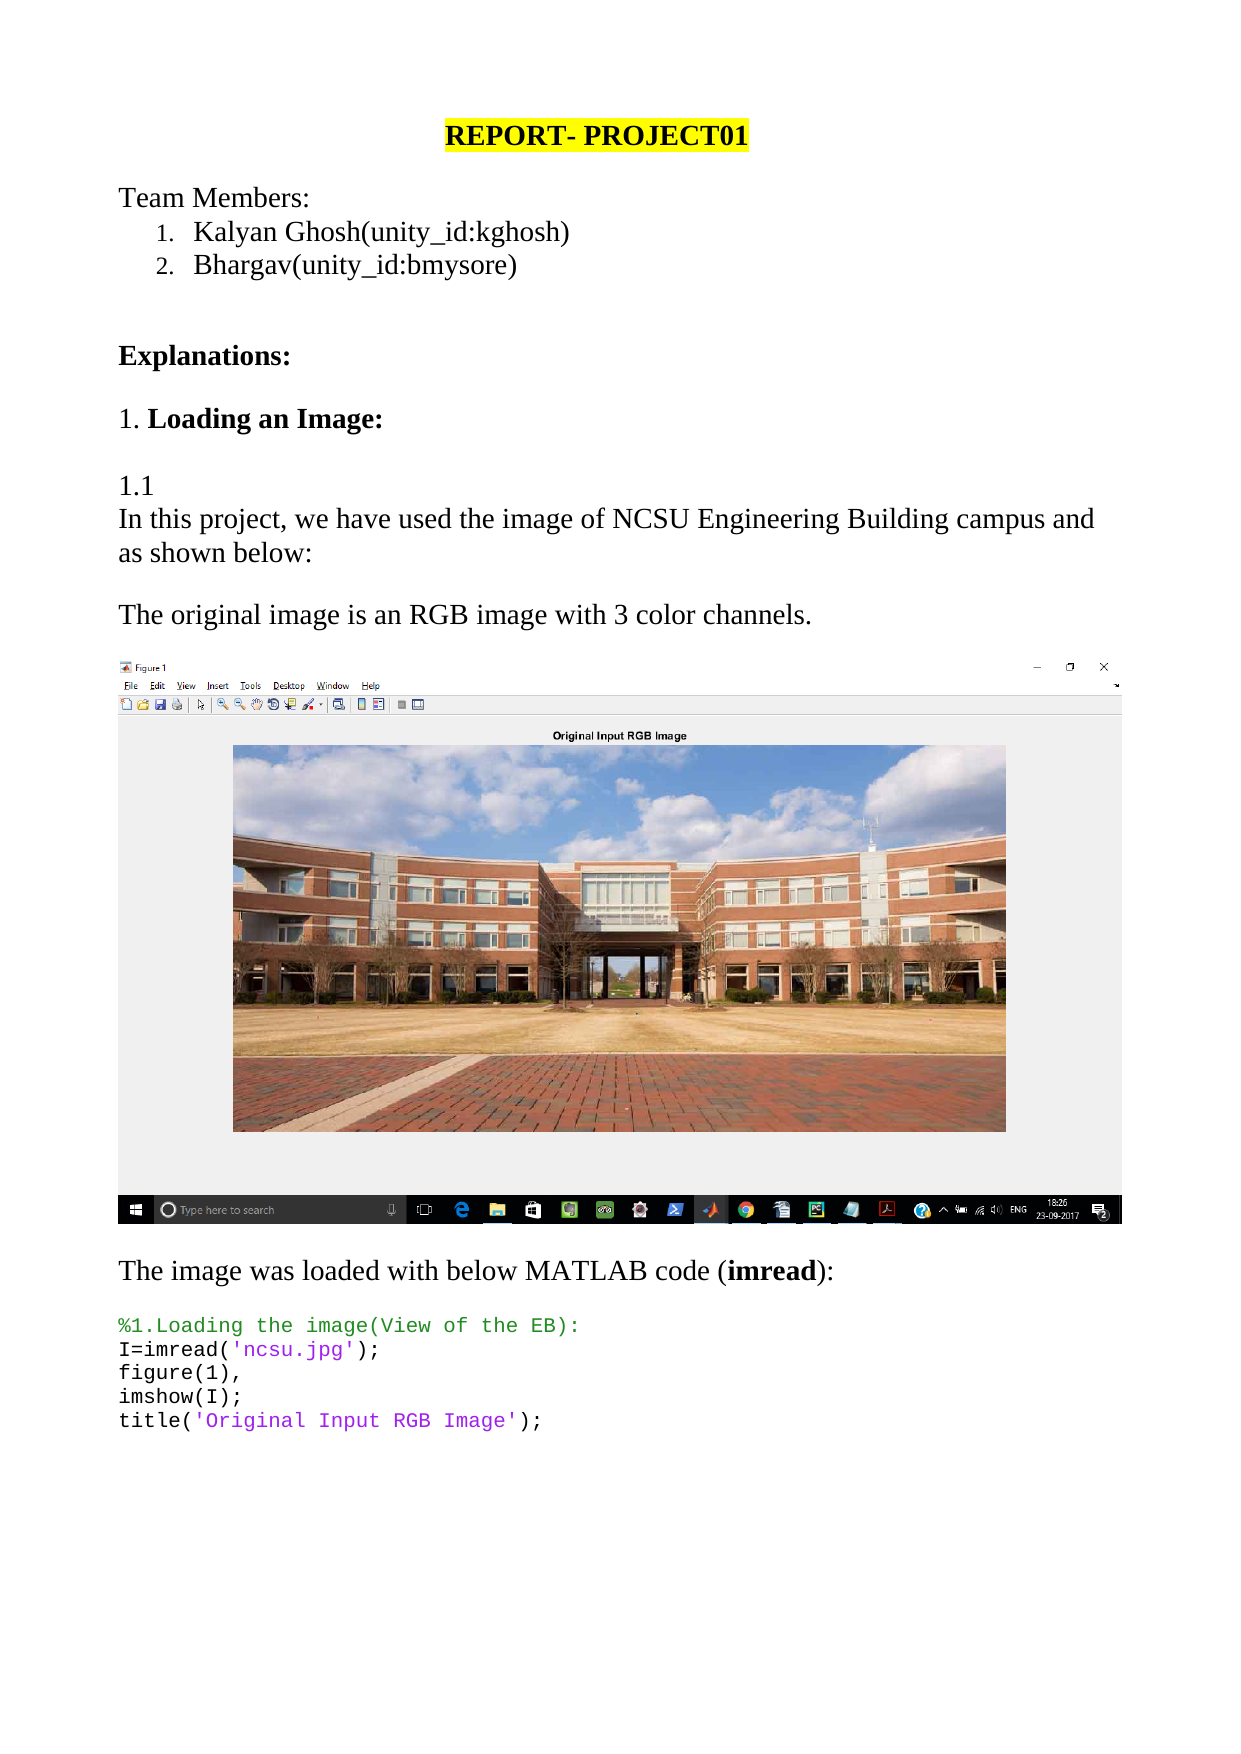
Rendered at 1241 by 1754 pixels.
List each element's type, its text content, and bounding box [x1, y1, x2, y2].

list Kalyan Ghosh(unity_id:kghosh) [156, 214, 1122, 247]
picture [118, 659, 1122, 1224]
text In this project, we have used the image of NCSU Engineering Building campus and as shown below: [118, 501, 1122, 568]
text Explanations: [118, 338, 1122, 372]
text REPORT- PROJECT01 [118, 118, 1122, 152]
text 1.1 [118, 468, 1122, 501]
text figure(1), [118, 1362, 1122, 1386]
text %1.Loading the image(View of the EB): [118, 1315, 1122, 1339]
text imshow(I); [118, 1386, 1122, 1409]
text Team Members: [118, 180, 1122, 214]
text I=imread('ncsu.jpg'); [118, 1339, 1122, 1362]
text The image was loaded with below MATLAB code (imread): [118, 1253, 1122, 1286]
text The original image is an RGB image with 3 color channels. [118, 597, 1122, 631]
text title('Original Input RGB Image'); [118, 1409, 1122, 1433]
text 1. Loading an Image: [118, 401, 1122, 434]
list Bhargav(unity_id:bmysore) [156, 247, 1122, 281]
